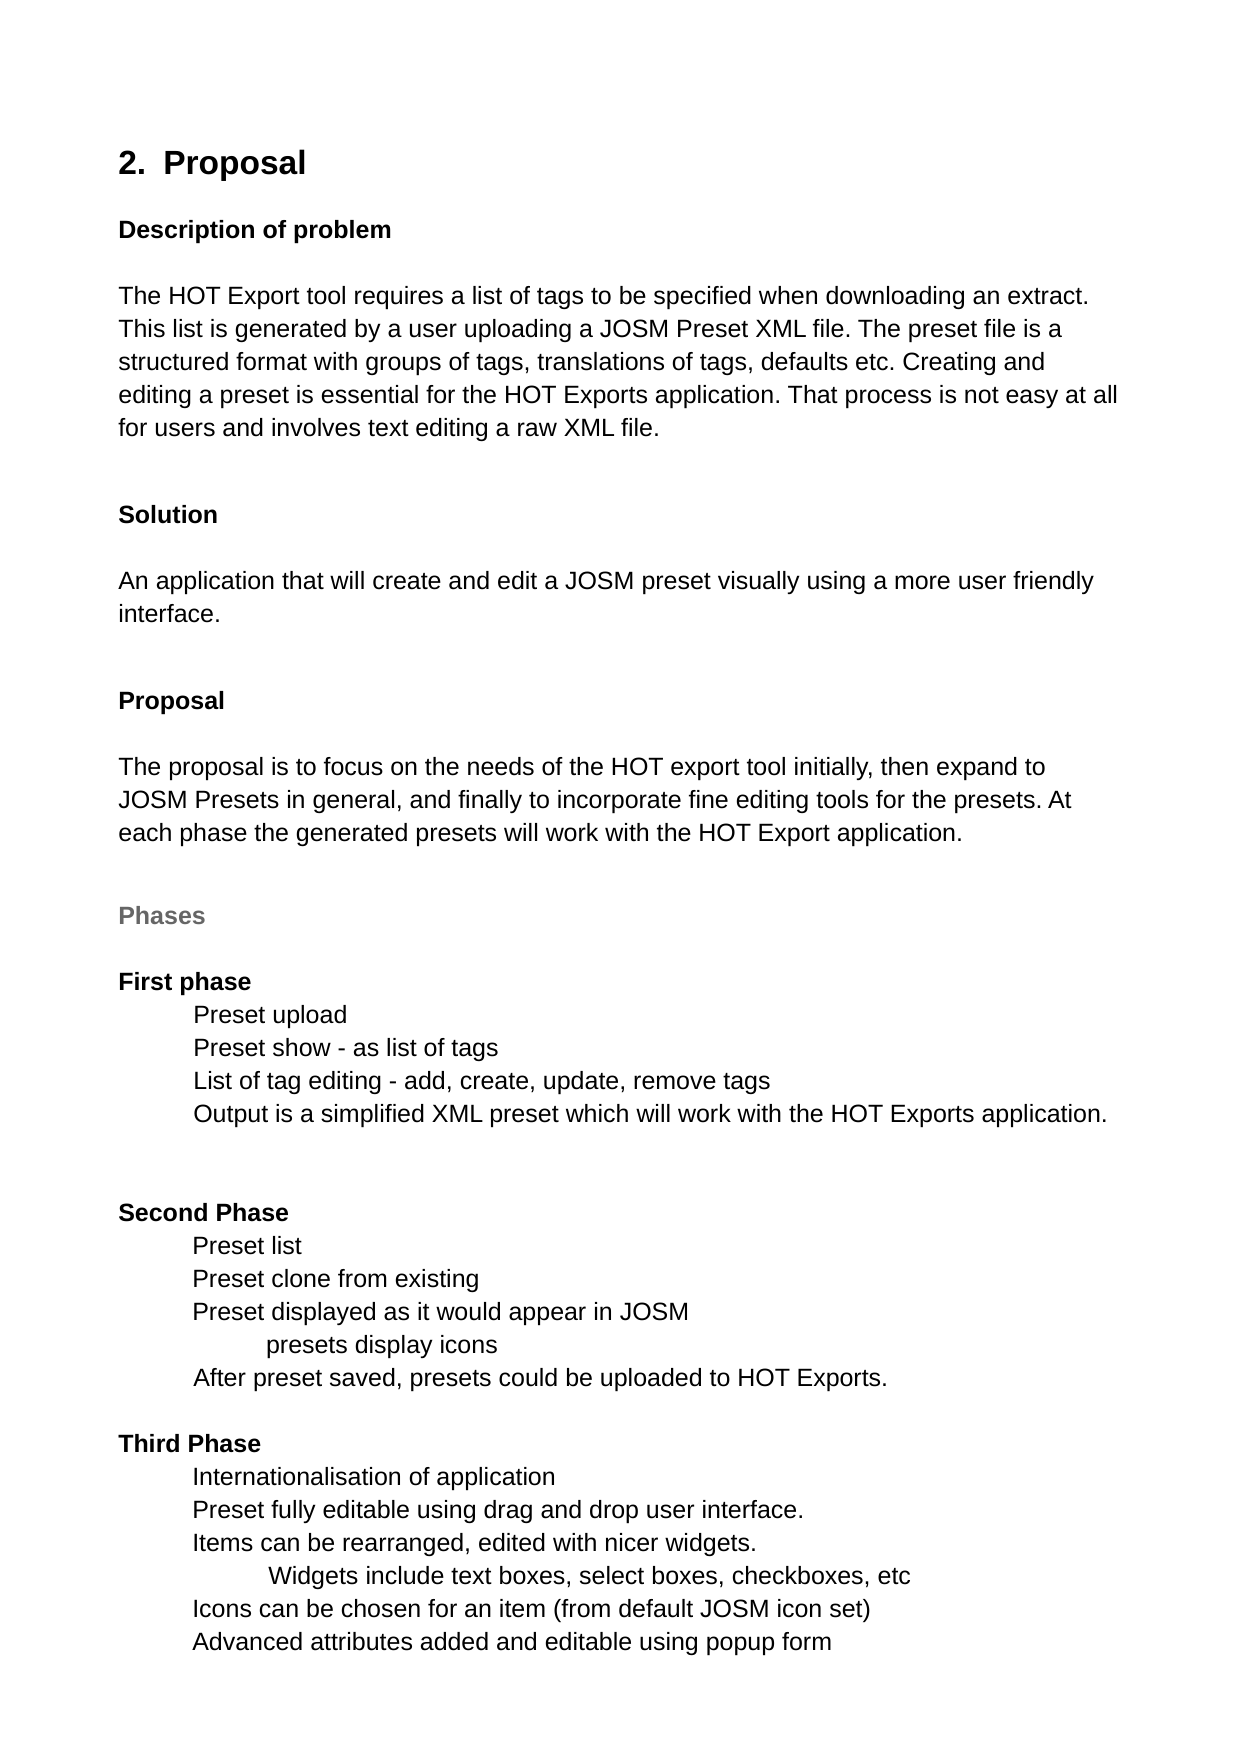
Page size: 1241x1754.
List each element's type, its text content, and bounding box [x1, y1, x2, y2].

text presets display icons [118, 1330, 1122, 1359]
text Widgets include text boxes, select boxes, checkboxes, etc [193, 1561, 1122, 1590]
text The HOT Export tool requires a list of tags to be specified when downloading an extract. This list is generated by a user uploading a JOSM Preset XML file. The preset file is a structured format with groups of tags, translations of tags, defaults etc. Creating and editing a preset is essential for the HOT Exports application. That process is not easy at all for users and involves text editing a raw XML file. [118, 281, 1122, 442]
subtitle Proposal [118, 143, 1122, 182]
subtitle Solution [118, 500, 1122, 529]
text Icons can be chosen for an item (from default JOSM icon set) [118, 1594, 1122, 1623]
text Items can be rearranged, edited with nicer widgets. [118, 1528, 1122, 1557]
text Second Phase [118, 1198, 1122, 1227]
subtitle Phases [118, 901, 1122, 929]
text Advanced attributes added and editable using popup form [118, 1627, 1122, 1656]
text Third Phase [118, 1429, 1122, 1458]
text After preset saved, presets could be uploaded to HOT Exports. [118, 1363, 1122, 1392]
text Preset show - as list of tags [193, 1033, 1122, 1062]
text Preset clone from existing [118, 1264, 1122, 1293]
subtitle Description of problem [118, 215, 1122, 244]
text Output is a simplified XML preset which will work with the HOT Exports application. [193, 1099, 1122, 1128]
text The proposal is to focus on the needs of the HOT export tool initially, then expand to JOSM Presets in general, and finally to incorporate fine editing tools for the presets. At each phase the generated presets will work with the HOT Export application. [118, 752, 1122, 847]
text Preset fully editable using drag and drop user interface. [118, 1495, 1122, 1524]
text Preset list [118, 1231, 1122, 1260]
text Preset displayed as it would appear in JOSM [118, 1297, 1122, 1326]
text An application that will create and edit a JOSM preset visually using a more user friendly interface. [118, 566, 1122, 628]
subtitle Proposal [118, 686, 1122, 715]
text First phase [118, 967, 1122, 996]
text List of tag editing - add, create, update, remove tags [193, 1066, 1122, 1095]
text Internationalisation of application [118, 1462, 1122, 1491]
text Preset upload [193, 1000, 1122, 1029]
